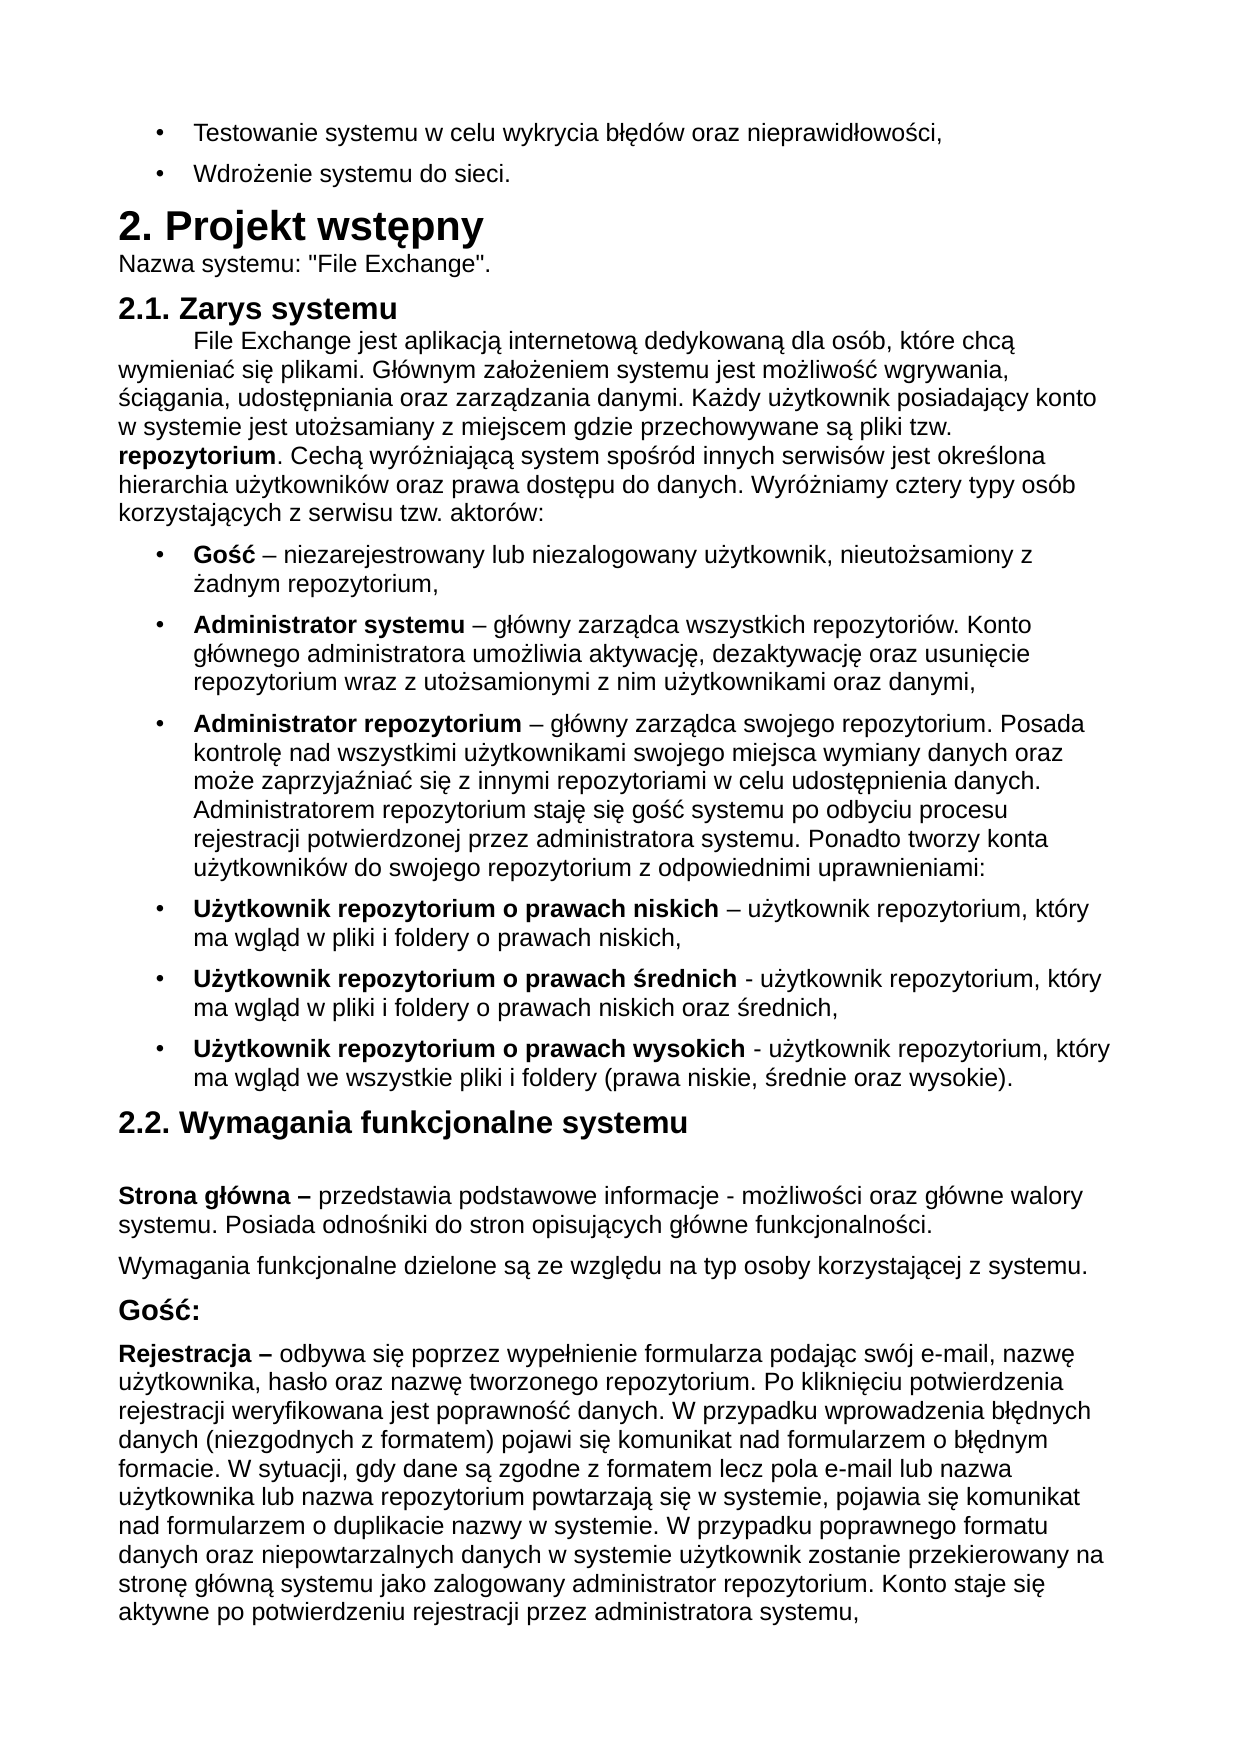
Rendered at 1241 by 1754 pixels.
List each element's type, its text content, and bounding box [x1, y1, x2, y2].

text Nazwa systemu: "File Exchange". [118, 249, 1122, 277]
list Testowanie systemu w celu wykrycia błędów oraz nieprawidłowości, [156, 118, 1122, 147]
text File Exchange jest aplikacją internetową dedykowaną dla osób, które chcą wymieniać się plikami. Głównym założeniem systemu jest możliwość wgrywania, ściągania, udostępniania oraz zarządzania danymi. Każdy użytkownik posiadający konto w systemie jest utożsamiany z miejscem gdzie przechowywane są pliki tzw. repozytorium. Cechą wyróżniającą system spośród innych serwisów jest określona hierarchia użytkowników oraz prawa dostępu do danych. Wyróżniamy cztery typy osób korzystających z serwisu tzw. aktorów: [118, 326, 1122, 527]
subtitle Projekt wstępny [118, 201, 1122, 249]
list Wdrożenie systemu do sieci. [156, 159, 1122, 188]
list Użytkownik repozytorium o prawach niskich – użytkownik repozytorium, który ma wgląd w pliki i foldery o prawach niskich, [156, 894, 1122, 951]
subtitle Wymagania funkcjonalne systemu [118, 1104, 1122, 1140]
text Rejestracja – odbywa się poprzez wypełnienie formularza podając swój e-mail, nazwę użytkownika, hasło oraz nazwę tworzonego repozytorium. Po kliknięciu potwierdzenia rejestracji weryfikowana jest poprawność danych. W przypadku wprowadzenia błędnych danych (niezgodnych z formatem) pojawi się komunikat nad formularzem o błędnym formacie. W sytuacji, gdy dane są zgodne z formatem lecz pola e-mail lub nazwa użytkownika lub nazwa repozytorium powtarzają się w systemie, pojawia się komunikat nad formularzem o duplikacie nazwy w systemie. W przypadku poprawnego formatu danych oraz niepowtarzalnych danych w systemie użytkownik zostanie przekierowany na stronę główną systemu jako zalogowany administrator repozytorium. Konto staje się aktywne po potwierdzeniu rejestracji przez administratora systemu, [118, 1338, 1122, 1626]
subtitle Zarys systemu [118, 290, 1122, 326]
text Strona główna – przedstawia podstawowe informacje - możliwości oraz główne walory systemu. Posiada odnośniki do stron opisujących główne funkcjonalności. [118, 1181, 1122, 1239]
text Gość: [118, 1292, 1122, 1326]
list Użytkownik repozytorium o prawach średnich - użytkownik repozytorium, który ma wgląd w pliki i foldery o prawach niskich oraz średnich, [156, 964, 1122, 1021]
text Wymagania funkcjonalne dzielone są ze względu na typ osoby korzystającej z systemu. [118, 1251, 1122, 1280]
list Administrator repozytorium – główny zarządca swojego repozytorium. Posada kontrolę nad wszystkimi użytkownikami swojego miejsca wymiany danych oraz może zaprzyjaźniać się z innymi repozytoriami w celu udostępnienia danych. Administratorem repozytorium staję się gość systemu po odbyciu procesu rejestracji potwierdzonej przez administratora systemu. Ponadto tworzy konta użytkowników do swojego repozytorium z odpowiednimi uprawnieniami: [156, 709, 1122, 881]
list Gość – niezarejestrowany lub niezalogowany użytkownik, nieutożsamiony z żadnym repozytorium, [156, 540, 1122, 597]
list Użytkownik repozytorium o prawach wysokich - użytkownik repozytorium, który ma wgląd we wszystkie pliki i foldery (prawa niskie, średnie oraz wysokie). [156, 1034, 1122, 1092]
list Administrator systemu – główny zarządca wszystkich repozytoriów. Konto głównego administratora umożliwia aktywację, dezaktywację oraz usunięcie repozytorium wraz z utożsamionymi z nim użytkownikami oraz danymi, [156, 610, 1122, 696]
